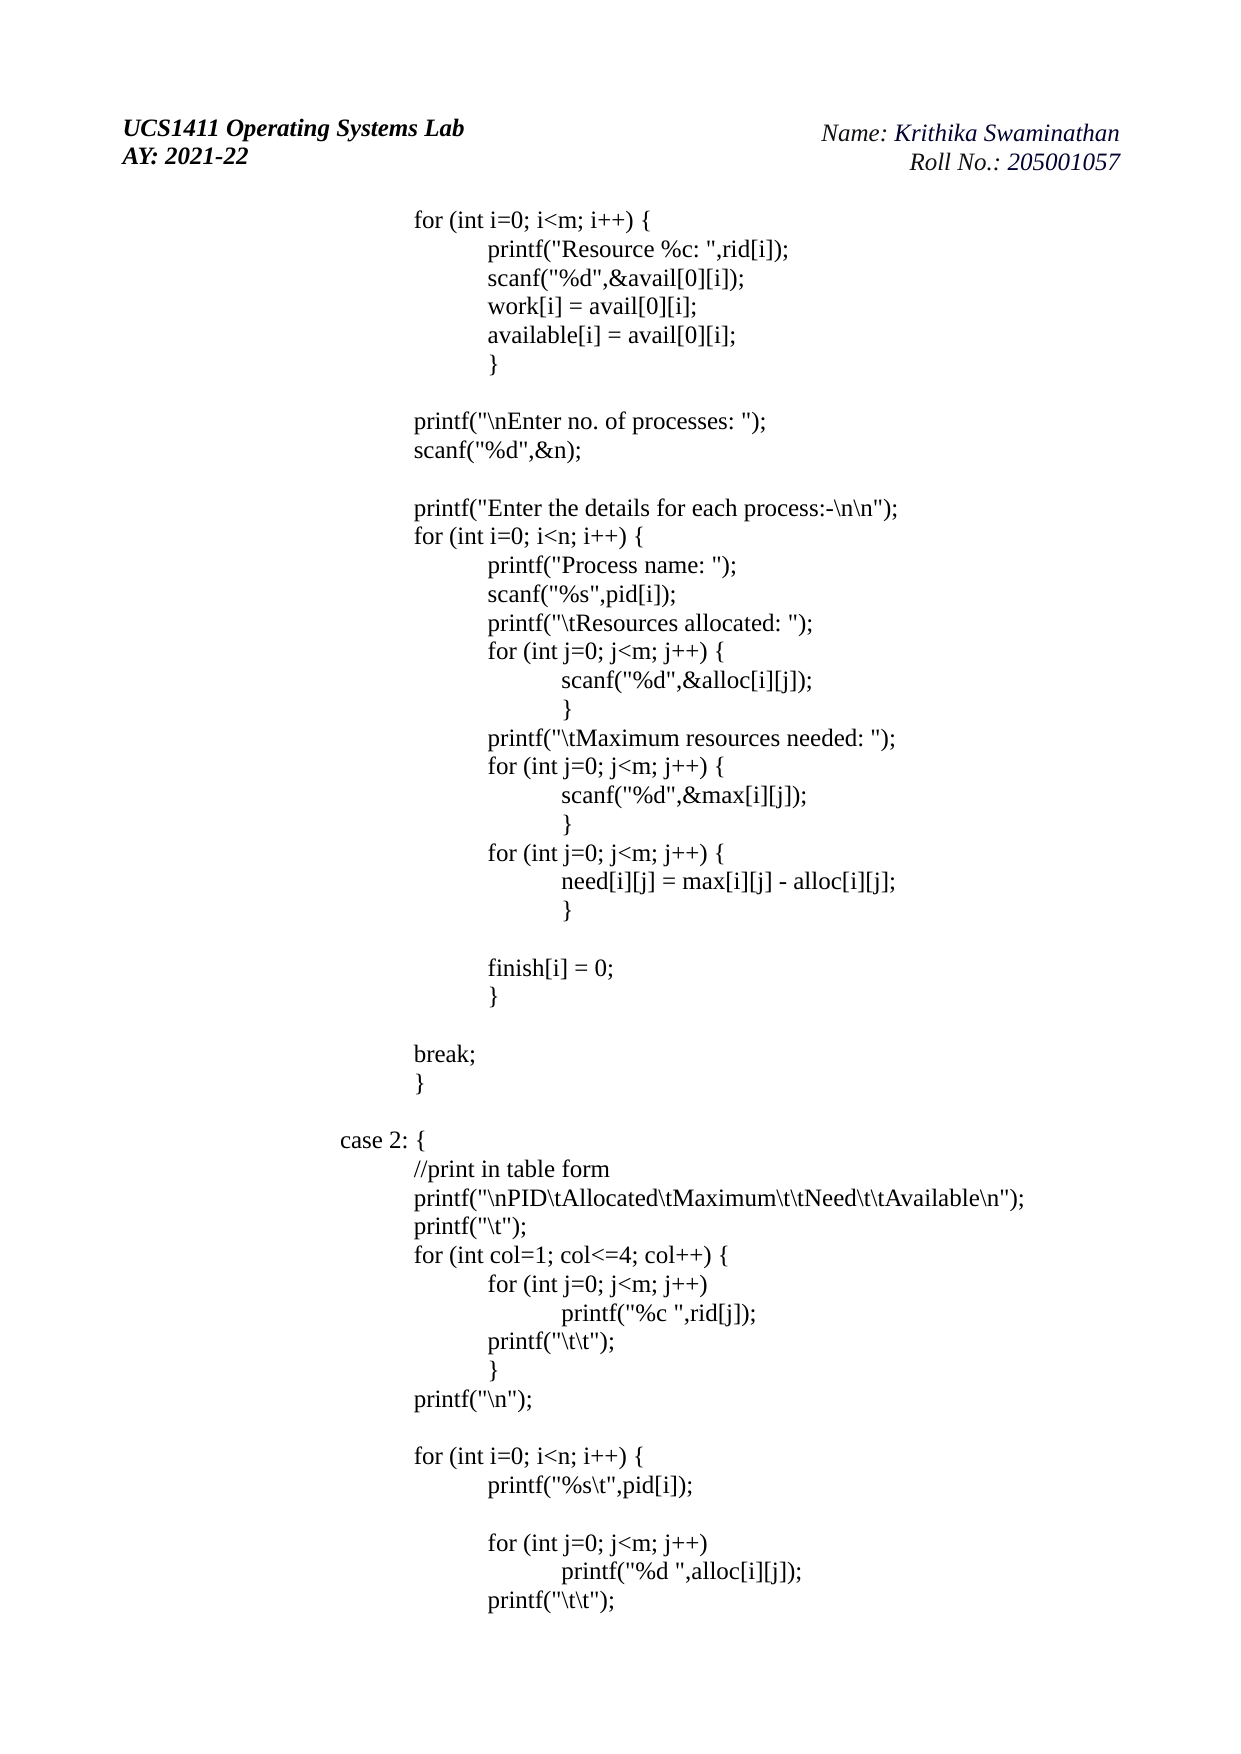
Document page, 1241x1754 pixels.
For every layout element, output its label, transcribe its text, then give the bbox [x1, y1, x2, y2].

text printf("%c ",rid[j]); [118, 1298, 1122, 1326]
text } [118, 1355, 1122, 1384]
text scanf("%d",&alloc[i][j]); [118, 665, 1122, 694]
text for (int col=1; col<=4; col++) { [118, 1240, 1122, 1269]
text for (int i=0; i<n; i++) { [118, 521, 1122, 550]
text //print in table form [118, 1154, 1122, 1183]
text } [118, 349, 1122, 378]
text printf("Process name: "); [118, 550, 1122, 579]
text } [118, 981, 1122, 1010]
text printf("Resource %c: ",rid[i]); [118, 234, 1122, 263]
text finish[i] = 0; [118, 953, 1122, 981]
text for (int j=0; j<m; j++) [118, 1528, 1122, 1556]
text for (int j=0; j<m; j++) [118, 1269, 1122, 1298]
text for (int j=0; j<m; j++) { [118, 751, 1122, 780]
text for (int i=0; i<n; i++) { [118, 1441, 1122, 1470]
text break; [118, 1039, 1122, 1068]
text case 2: { [118, 1125, 1122, 1154]
text printf("\t\t"); [118, 1585, 1122, 1614]
text printf("%d ",alloc[i][j]); [118, 1556, 1122, 1585]
text } [118, 895, 1122, 924]
text for (int i=0; i<m; i++) { [118, 205, 1122, 234]
text scanf("%d",&max[i][j]); [118, 780, 1122, 809]
text scanf("%d",&n); [118, 435, 1122, 464]
text printf("\t\t"); [118, 1326, 1122, 1355]
text work[i] = avail[0][i]; [118, 291, 1122, 320]
text } [118, 694, 1122, 723]
text scanf("%d",&avail[0][i]); [118, 263, 1122, 291]
text printf("\n"); [118, 1384, 1122, 1413]
text printf("\nPID\tAllocated\tMaximum\t\tNeed\t\tAvailable\n"); [118, 1183, 1122, 1211]
text scanf("%s",pid[i]); [118, 579, 1122, 608]
text available[i] = avail[0][i]; [118, 320, 1122, 349]
text for (int j=0; j<m; j++) { [118, 636, 1122, 665]
text } [118, 809, 1122, 838]
text printf("%s\t",pid[i]); [118, 1470, 1122, 1499]
text } [118, 1068, 1122, 1096]
text printf("\tResources allocated: "); [118, 608, 1122, 636]
text printf("\nEnter no. of processes: "); [118, 406, 1122, 435]
text need[i][j] = max[i][j] - alloc[i][j]; [118, 866, 1122, 895]
text printf("\tMaximum resources needed: "); [118, 723, 1122, 751]
text printf("\t"); [118, 1211, 1122, 1240]
text for (int j=0; j<m; j++) { [118, 838, 1122, 866]
text printf("Enter the details for each process:-\n\n"); [118, 493, 1122, 521]
